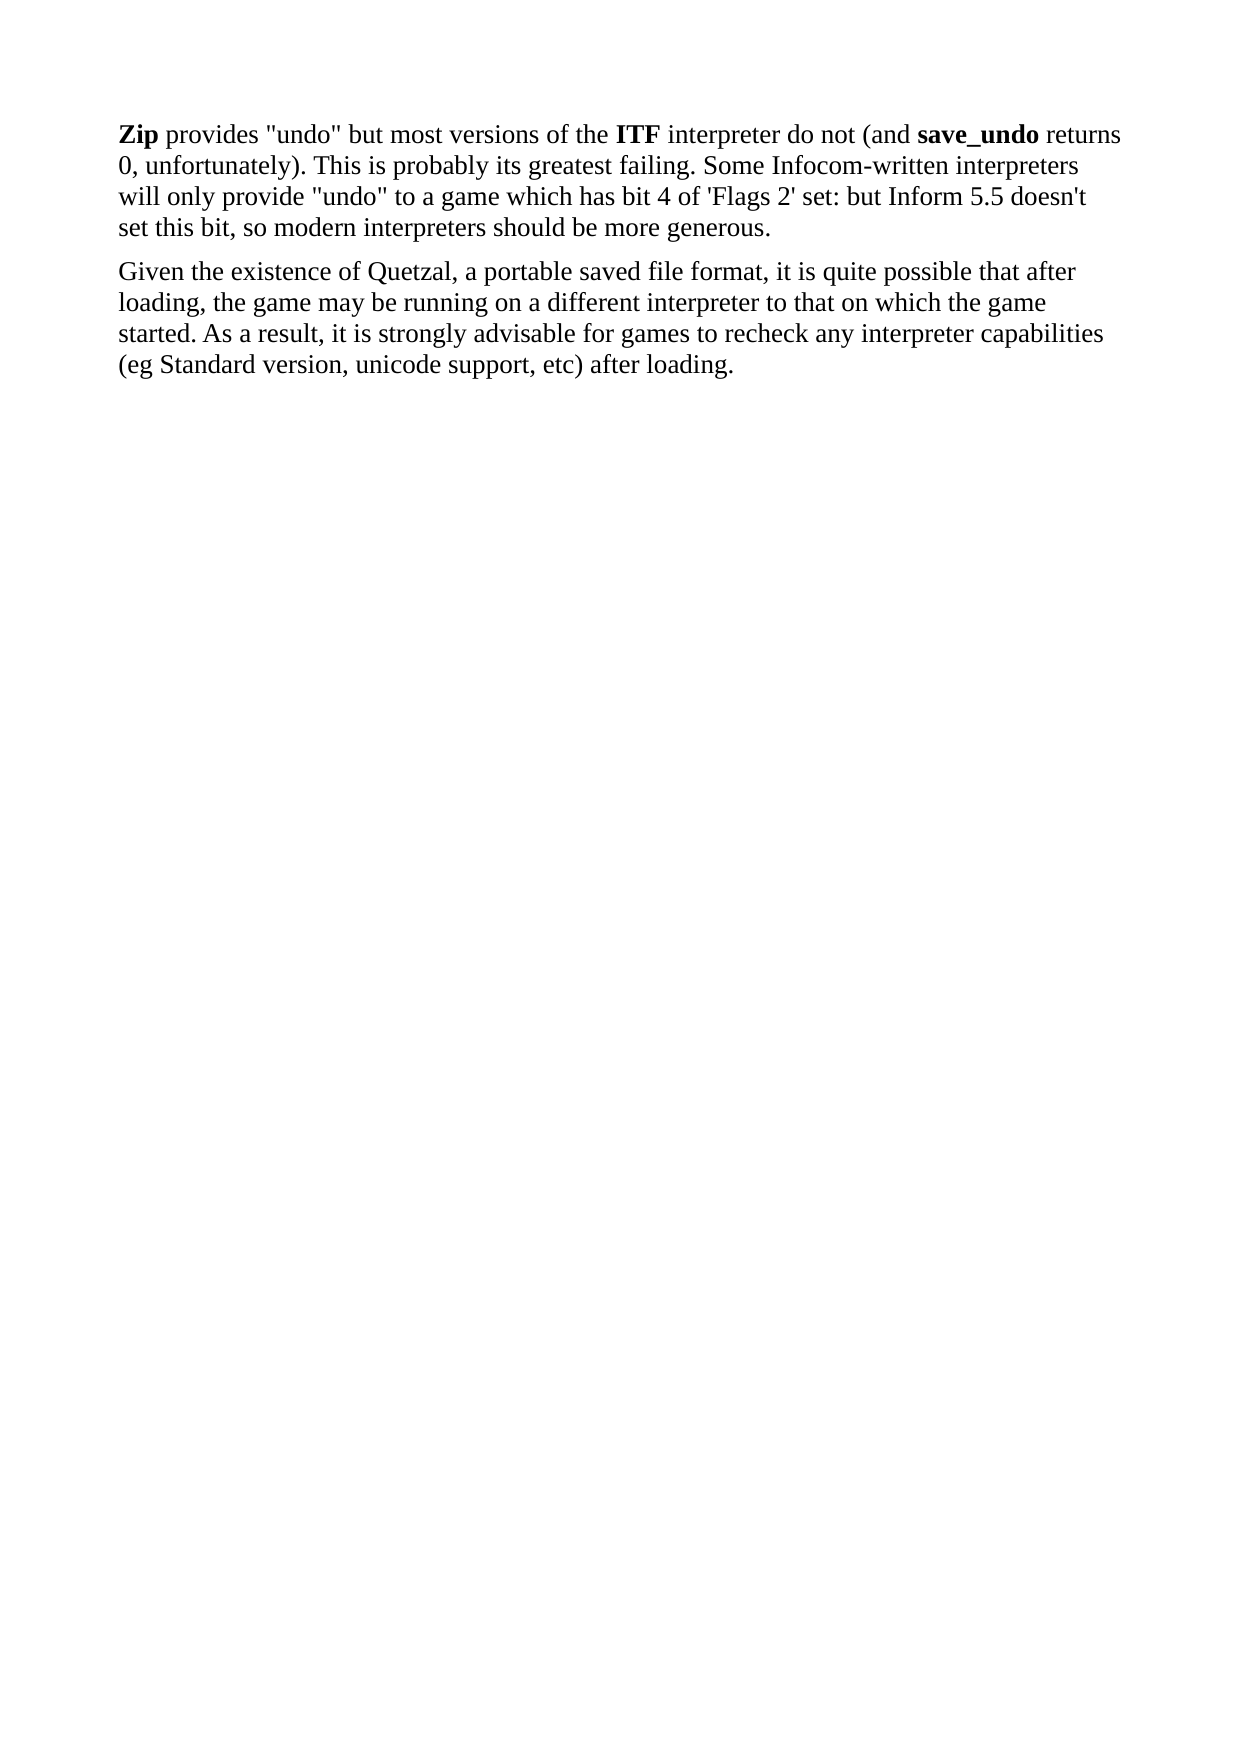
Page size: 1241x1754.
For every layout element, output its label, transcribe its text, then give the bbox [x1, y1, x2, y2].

text Given the existence of Quetzal, a portable saved file format, it is quite possible that after loading, the game may be running on a different interpreter to that on which the game started. As a result, it is strongly advisable for games to recheck any interpreter capabilities (eg Standard version, unicode support, etc) after loading. [118, 255, 1122, 380]
text Zip provides "undo" but most versions of the ITF interpreter do not (and save_undo returns 0, unfortunately). This is probably its greatest failing. Some Infocom-written interpreters will only provide "undo" to a game which has bit 4 of 'Flags 2' set: but Inform 5.5 doesn't set this bit, so modern interpreters should be more generous. [118, 118, 1122, 243]
